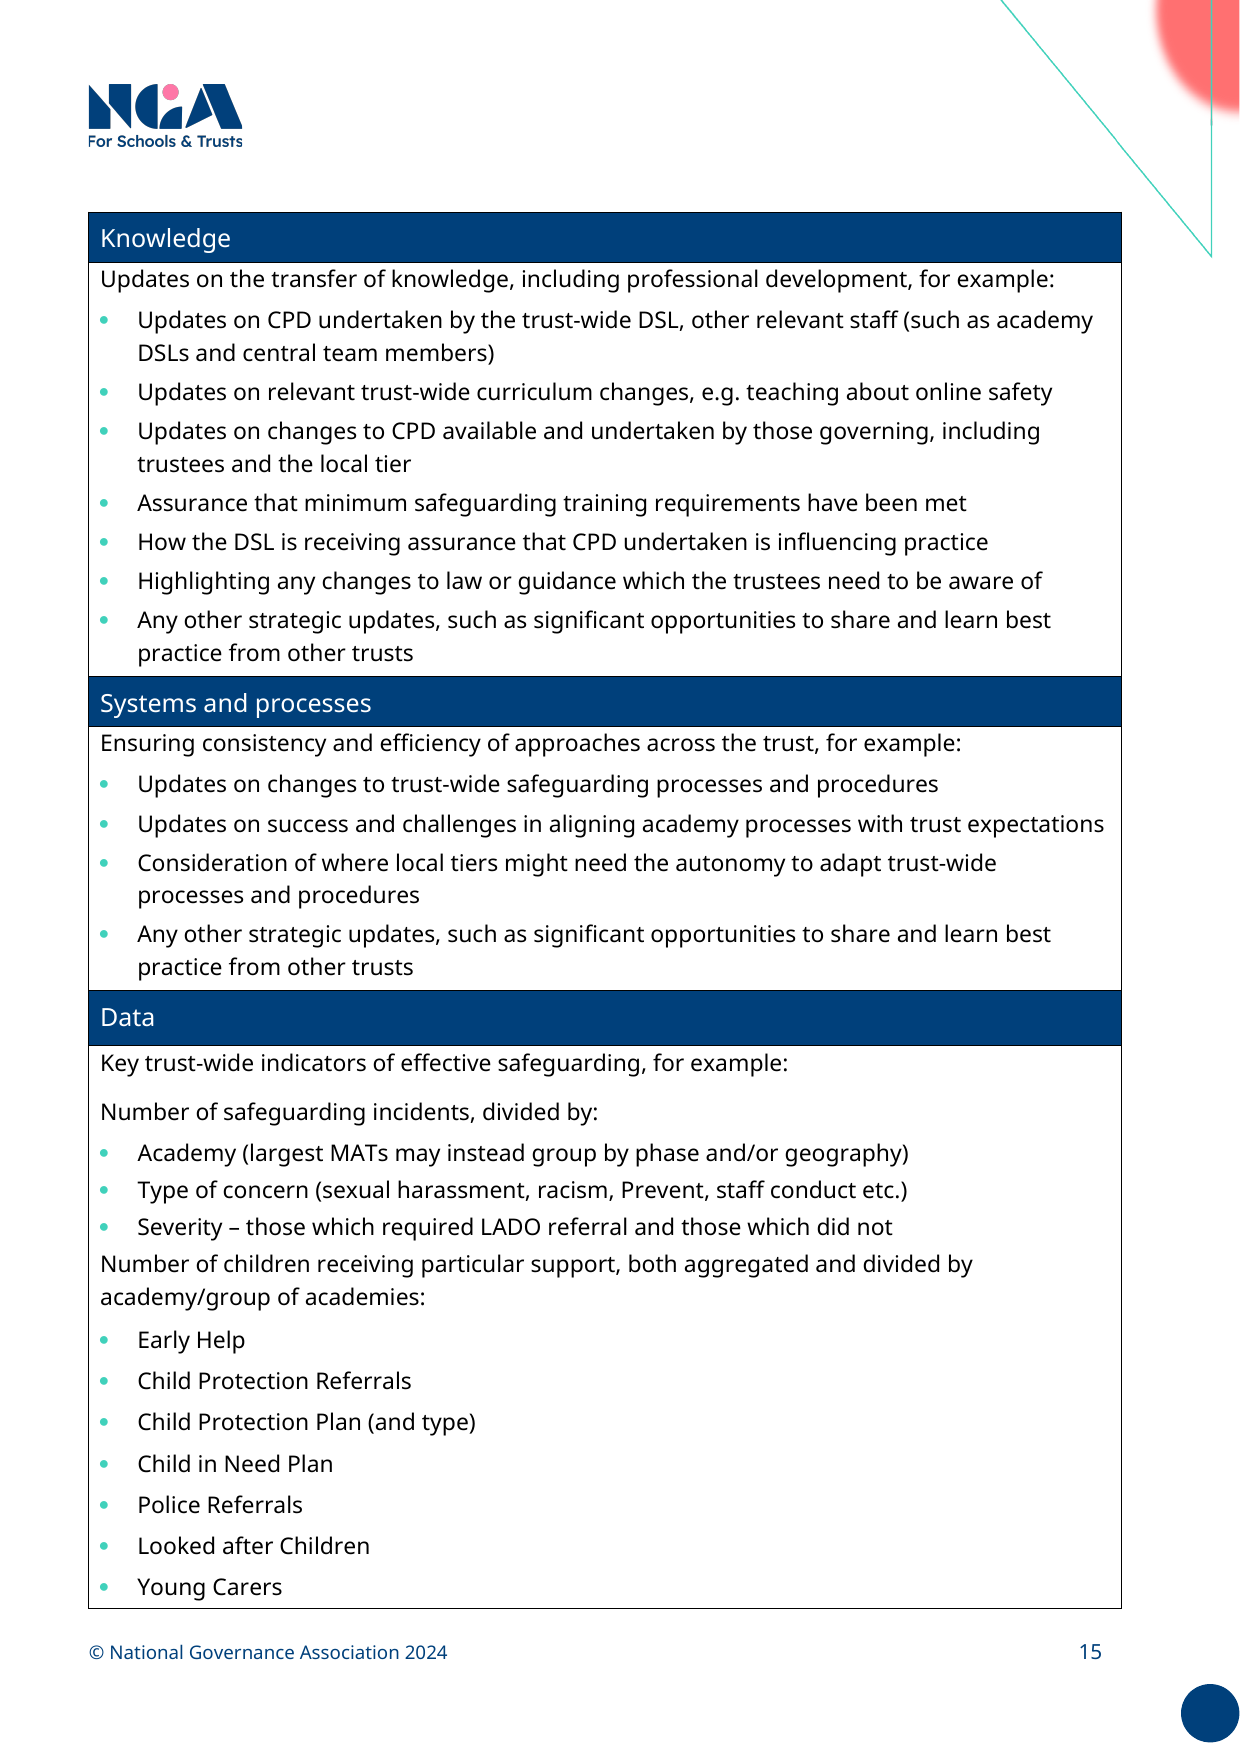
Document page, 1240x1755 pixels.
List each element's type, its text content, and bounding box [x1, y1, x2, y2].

table_cell Ensuring consistency and efficiency of approaches across the trust, for example: Updates on changes to trust-wide safeguarding processes and procedures Updates on success and challenges in aligning academy processes with trust expectations Consideration of where local tiers might need the autonomy to adapt trust-wide processes and procedures Any other strategic updates, such as significant opportunities to share and learn best practice from other trusts [89, 727, 1121, 990]
table_cell Data [89, 991, 1121, 1045]
table_cell Systems and processes [89, 677, 1121, 726]
table_cell Updates on the transfer of knowledge, including professional development, for example: Updates on CPD undertaken by the trust-wide DSL, other relevant staff (such as academy DSLs and central team members) Updates on relevant trust-wide curriculum changes, e.g. teaching about online safety Updates on changes to CPD available and undertaken by those governing, including trustees and the local tier Assurance that minimum safeguarding training requirements have been met How the DSL is receiving assurance that CPD undertaken is influencing practice Highlighting any changes to law or guidance which the trustees need to be aware of Any other strategic updates, such as significant opportunities to share and learn best practice from other trusts [89, 263, 1121, 676]
table_cell Key trust-wide indicators of effective safeguarding, for example: Number of safeguarding incidents, divided by: Academy (largest MATs may instead group by phase and/or geography) Type of concern (sexual harassment, racism, Prevent, staff conduct etc.) Severity – those which required LADO referral and those which did not Number of children receiving particular support, both aggregated and divided by academy/group of academies: Early Help Child Protection Referrals Child Protection Plan (and type) Child in Need Plan Police Referrals Looked after Children Young Carers Headline summary of relevant stakeholder engagement findings – with staff, parents and pupils. Data should be presented so that the board can consider trends for the trust as a whole and individual academies or groups of academies, including changes over time. This can then inform challenge of the trust-wide Safeguarding Lead. [89, 1046, 1121, 1608]
table_header Knowledge [89, 213, 1121, 262]
